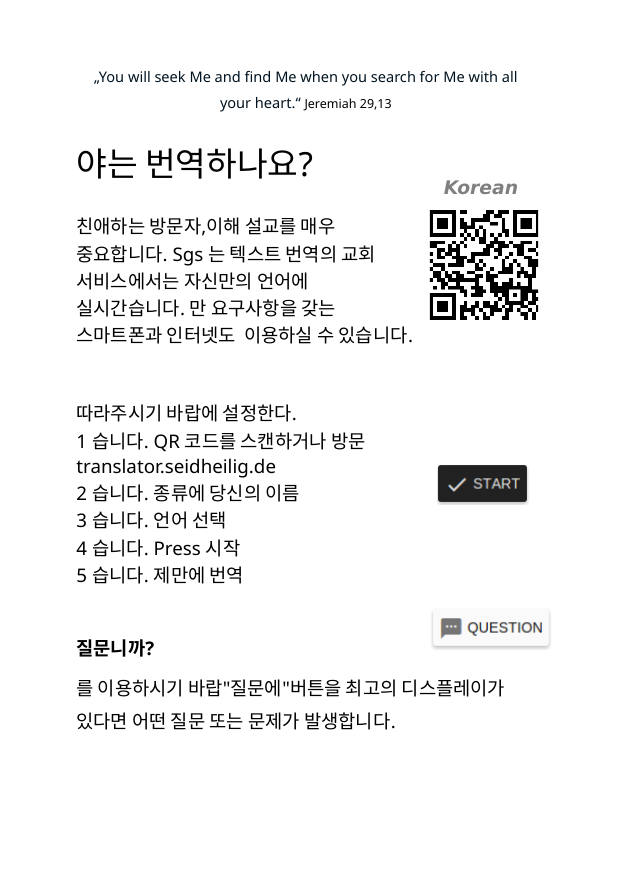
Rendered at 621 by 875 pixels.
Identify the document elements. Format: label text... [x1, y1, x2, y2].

picture [436, 462, 530, 505]
picture [425, 606, 553, 651]
text „You will seek Me and find Me when you search for Me with all your heart.“ Jeremiah 29,13 [76, 62, 535, 138]
text 2 습니다. 종류에 당신의 이름 [76, 479, 451, 506]
text 친애하는 방문자,이해 설교를 매우 중요합니다. Sgs 는 텍스트 번역의 교회 서비스에서는 자신만의 언어에 실시간습니다. 만 요구사항을 갖는 스마트폰과 인터넷도 이용하실 수 있습니다. 따라주시기 바랍에 설정한다. [76, 187, 451, 426]
text 1 습니다. QR 코드를 스캔하거나 방문 translator.seidheilig.de [76, 426, 451, 479]
text 3 습니다. 언어 선택 [76, 506, 451, 533]
picture [429, 210, 539, 321]
text Korean [416, 177, 547, 342]
subtitle 질문니까? [76, 634, 535, 661]
text 5 습니다. 제만에 번역 [76, 561, 451, 588]
text 야는 번역하나요? [76, 138, 547, 187]
text 4 습니다. Press 시작 [76, 533, 451, 561]
text 를 이용하시기 바랍"질문에"버튼을 최고의 디스플레이가 있다면 어떤 질문 또는 문제가 발생합니다. [76, 674, 535, 733]
